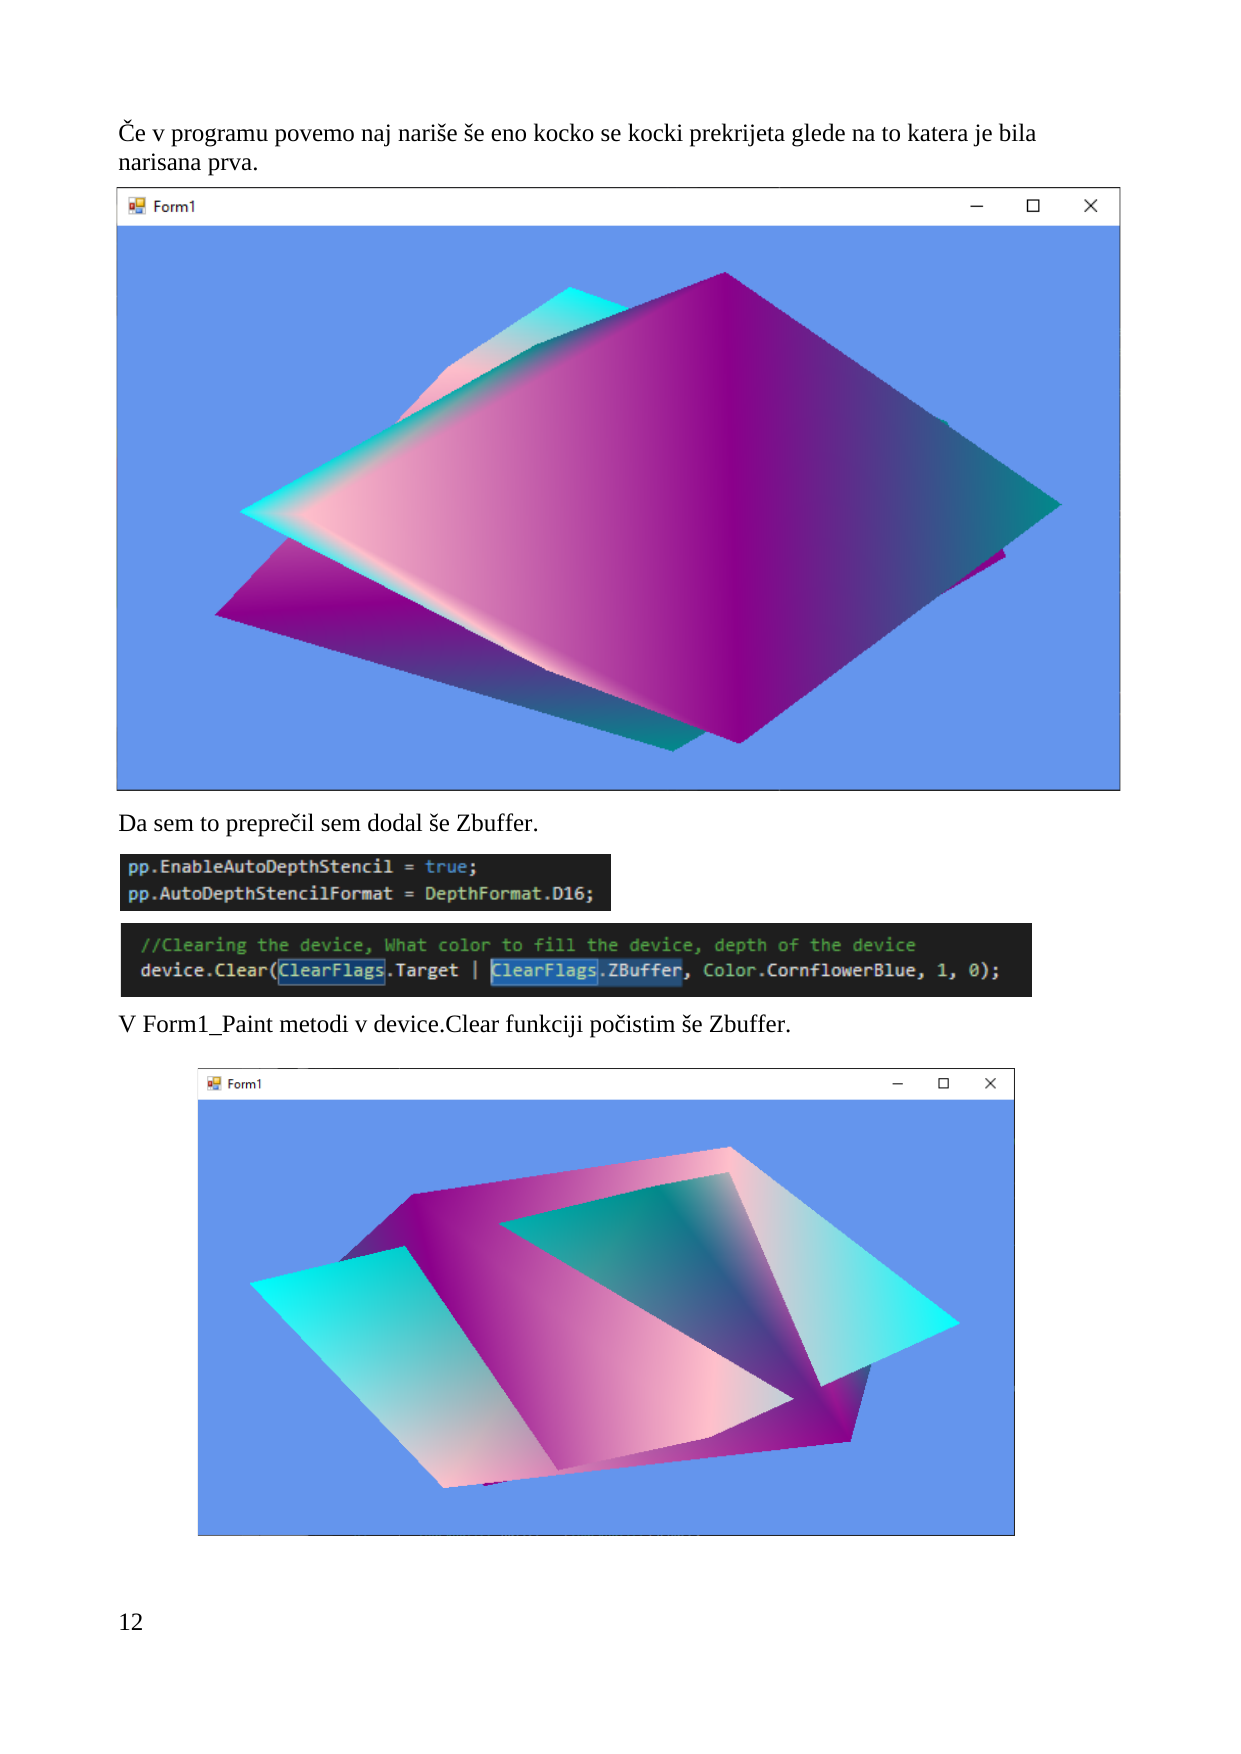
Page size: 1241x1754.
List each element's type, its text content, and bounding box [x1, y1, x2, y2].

picture [116, 187, 1121, 791]
picture [197, 1068, 1015, 1536]
picture [120, 854, 611, 911]
text V Form1_Paint metodi v device.Clear funkciji počistim še Zbuffer. [118, 1009, 1122, 1038]
text Da sem to preprečil sem dodal še Zbuffer. [118, 808, 1122, 837]
text Če v programu povemo naj nariše še eno kocko se kocki prekrijeta glede na to katera je bila narisana prva. [118, 118, 1122, 176]
picture [120, 923, 1032, 997]
